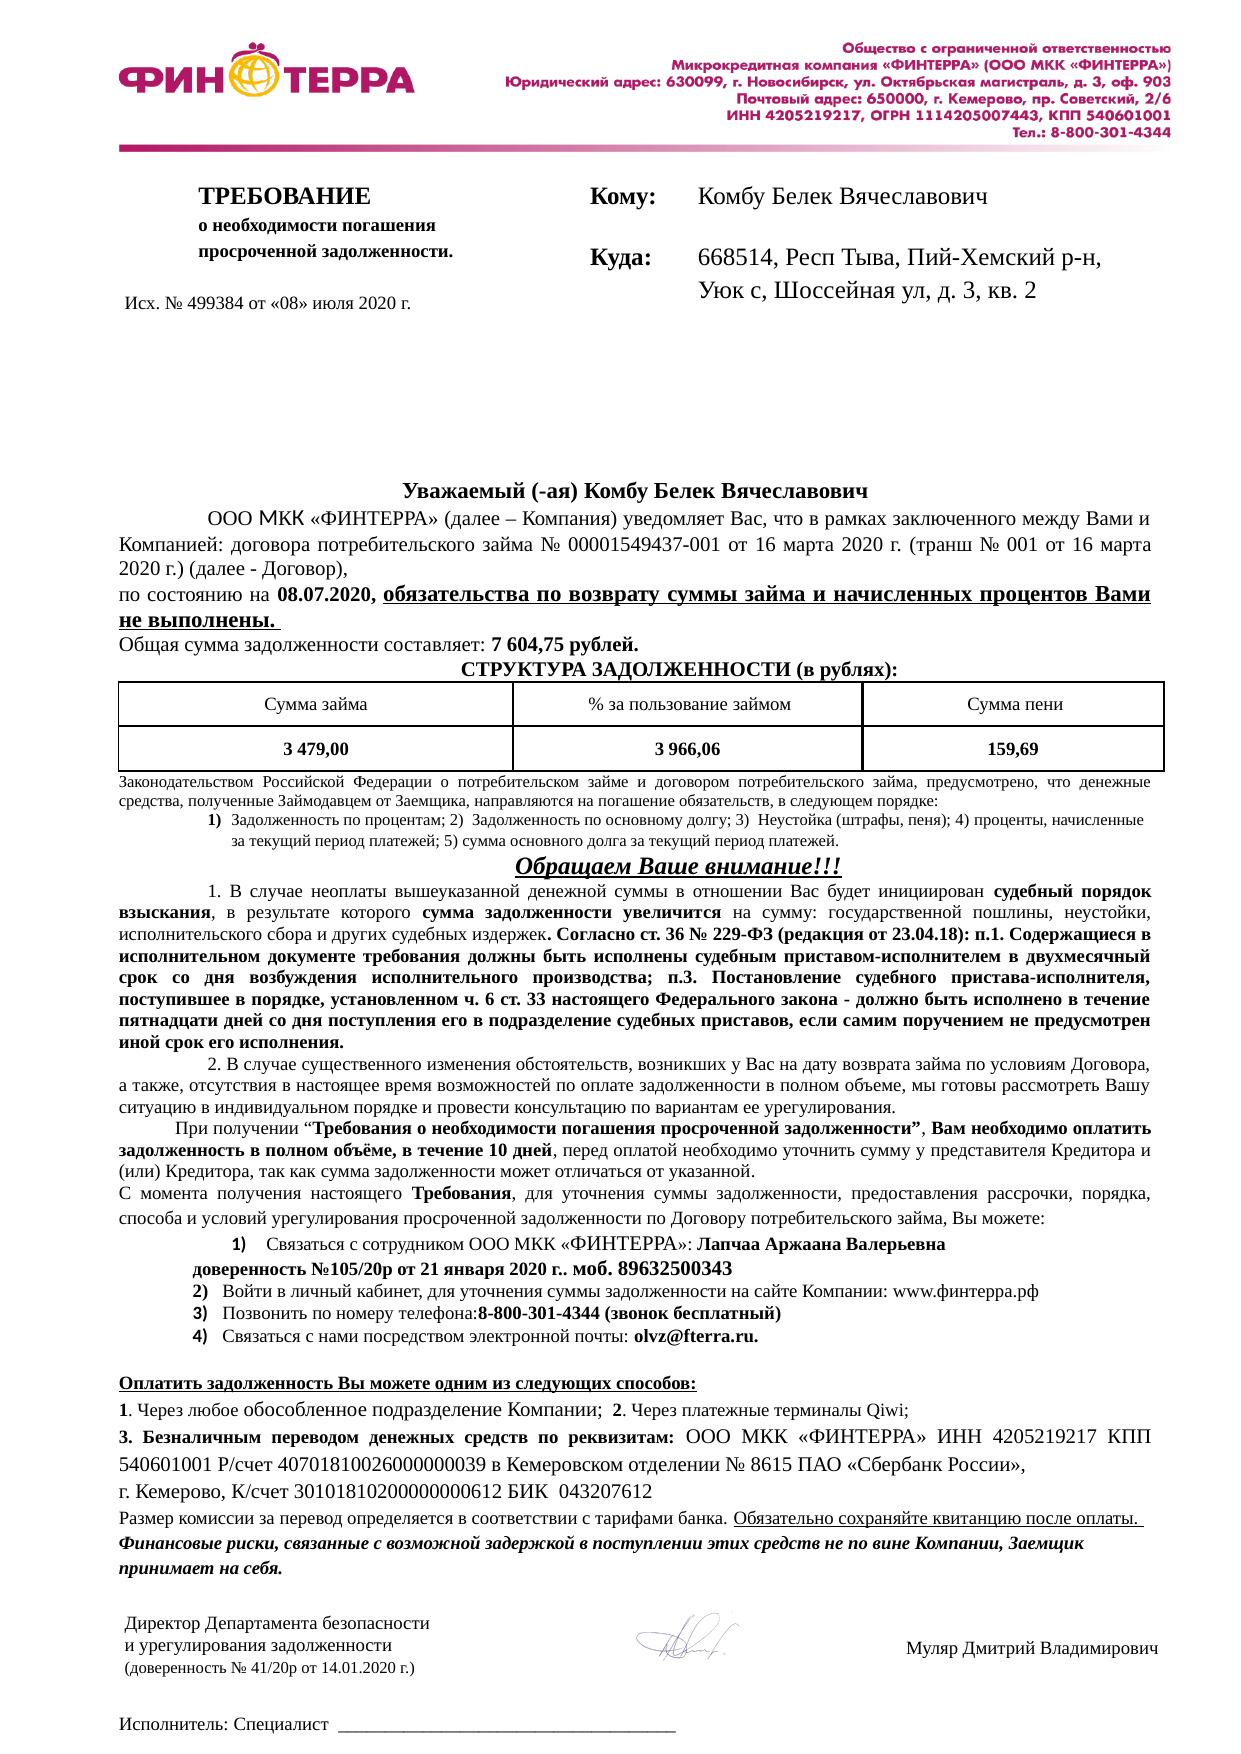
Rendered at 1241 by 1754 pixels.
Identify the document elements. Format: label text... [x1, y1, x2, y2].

text Исполнитель: Специалист ____________________________________ [118, 1713, 1152, 1735]
text При получении “Требования о необходимости погашения просроченной задолженности”, Вам необходимо оплатить задолженность в полном объёме, в течение 10 дней, перед оплатой необходимо уточнить сумму у представителя Кредитора и (или) Кредитора, так как сумма задолженности может отличаться от указанной. [118, 1117, 1152, 1182]
list Позвонить по номеру телефона:8-800-301-4344 (звонок бесплатный) [192, 1301, 1152, 1324]
text Общая сумма задолженности составляет: 7 604,75 рублей. [118, 632, 1152, 656]
table_cell 668514, Респ Тыва, Пий-Хемский р-н, Уюк с, Шоссейная ул, д. 3, кв. 2 [692, 236, 1116, 398]
text по состоянию на 08.07.2020, обязательства по возврату суммы займа и начисленных процентов Вами не выполнены. [118, 580, 1152, 632]
list Задолженность по процентам; 2) Задолженность по основному долгу; 3) Неустойка (штрафы, пеня); 4) проценты, начисленные за текущий период платежей; 5) сумма основного долга за текущий период платежей. [207, 810, 1152, 850]
text г. Кемерово, К/счет 30101810200000000612 БИК 043207612 [118, 1479, 1152, 1503]
text Уважаемый (-ая) Комбу Белек Вячеславович [118, 477, 1152, 503]
text СТРУКТУРА ЗАДОЛЖЕННОСТИ (в рублях): [118, 656, 1152, 681]
text Размер комиссии за перевод определяется в соответствии с тарифами банка. Обязательно сохраняйте квитанцию после оплаты. Финансовые риски, связанные с возможной задержкой в поступлении этих средств не по вине Компании, Заемщик принимает на себя. [118, 1507, 1152, 1578]
text 3. Безналичным переводом денежных средств по реквизитам: ООО МКК «ФИНТЕРРА» ИНН 4205219217 КПП 540601001 Р/счет 40701810026000000039 в Кемеровском отделении № 8615 ПАО «Сбербанк России», [118, 1424, 1152, 1476]
picture [118, 42, 1171, 152]
table_header Сумма пени [864, 683, 1163, 725]
table_header Директор Департамента безопасности и урегулирования задолженности (доверенность № 41/20р от 14.01.2020 г.) [119, 1606, 570, 1688]
table_cell 3 966,06 [514, 727, 861, 769]
table_header ТРЕБОВАНИЕ о необходимости погашения просроченной задолженности. Исх. № 499384 от «08» июля 2020 г. [119, 175, 584, 398]
table_header Комбу Белек Вячеславович [692, 175, 1116, 236]
text С момента получения настоящего Требования, для уточнения суммы задолженности, предоставления рассрочки, порядка, способа и условий урегулирования просроченной задолженности по Договору потребительского займа, Вы можете: [118, 1182, 1152, 1228]
list Войти в личный кабинет, для уточнения суммы задолженности на сайте Компании: www.финтерра.рф [163, 1279, 1152, 1301]
list Связаться с нами посредством электронной почты: olvz@fterra.ru. [192, 1324, 1152, 1347]
table_cell Куда: [584, 236, 692, 398]
text 1. В случае неоплаты вышеуказанной денежной суммы в отношении Вас будет инициирован судебный порядок взыскания, в результате которого сумма задолженности увеличится на сумму: государственной пошлины, неустойки, исполнительского сбора и других судебных издержек. Согласно ст. 36 № 229-ФЗ (редакция от 23.04.18): п.1. Содержащиеся в исполнительном документе требования должны быть исполнены судебным приставом-исполнителем в двухмесячный срок со дня возбуждения исполнительного производства; п.3. Постановление судебного пристава-исполнителя, поступившее в порядке, установленном ч. 6 ст. 33 настоящего Федерального закона - должно быть исполнено в течение пятнадцати дней со дня поступления его в подразделение судебных приставов, если самим поручением не предусмотрен иной срок его исполнения. [118, 880, 1152, 1052]
table_header Кому: [584, 175, 692, 236]
text Обращаем Ваше внимание!!! [118, 851, 1152, 880]
table_header % за пользование займом [514, 683, 861, 725]
picture [635, 1611, 742, 1662]
list Связаться с сотрудником ООО МКК «ФИНТЕРРА»: Лапчаа Аржаана Валерьевна [193, 1231, 1152, 1256]
table_header Сумма займа [119, 683, 512, 725]
text доверенность №105/20р от 21 января 2020 г.. моб. 89632500343 [192, 1256, 1152, 1279]
text 1. Через любое обособленное подразделение Компании; 2. Через платежные терминалы Qiwi; [118, 1397, 1152, 1421]
text ООО МКК «ФИНТЕРРА» (далее – Компания) уведомляет Вас, что в рамках заключенного между Вами и Компанией: договора потребительского займа № 00001549437-001 от 16 марта 2020 г. (транш № 001 от 16 марта 2020 г.) (далее - Договор), [118, 503, 1152, 580]
table_header [570, 1606, 807, 1688]
text Законодательством Российской Федерации о потребительском займе и договором потребительского займа, предусмотрено, что денежные средства, полученные Займодавцем от Заемщика, направляются на погашение обязательств, в следующем порядке: [118, 772, 1152, 810]
table_cell 159,69 [864, 727, 1163, 769]
table_cell 3 479,00 [119, 727, 512, 769]
text Оплатить задолженность Вы можете одним из следующих способов: [118, 1372, 1152, 1393]
table_header [1116, 175, 1169, 398]
text 2. В случае существенного изменения обстоятельств, возникших у Вас на дату возврата займа по условиям Договора, а также, отсутствия в настоящее время возможностей по оплате задолженности в полном объеме, мы готовы рассмотреть Вашу ситуацию в индивидуальном порядке и провести консультацию по вариантам ее урегулирования. [118, 1052, 1152, 1117]
table_header Муляр Дмитрий Владимирович [807, 1606, 1164, 1688]
